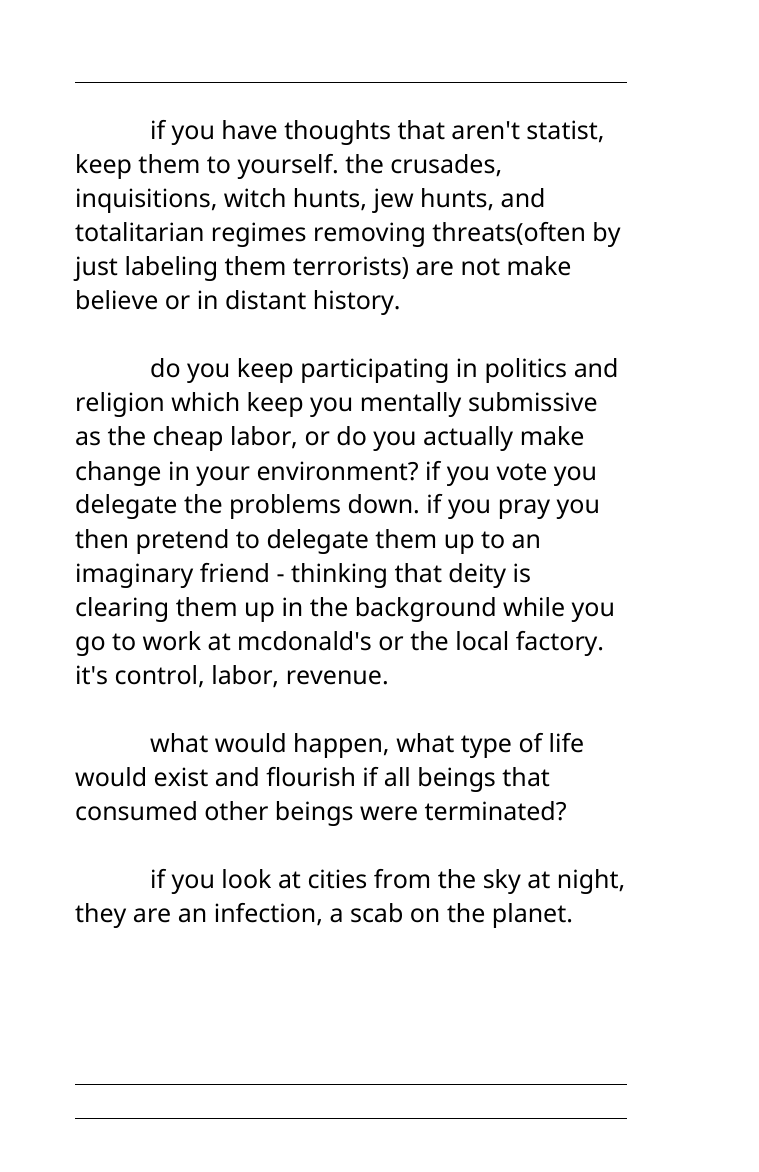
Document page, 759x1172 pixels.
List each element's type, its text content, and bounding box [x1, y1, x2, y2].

text if you have thoughts that aren't statist, keep them to yourself. the crusades, inquisitions, witch hunts, jew hunts, and totalitarian regimes removing threats(often by just labeling them terrorists) are not make believe or in distant history. [75, 112, 627, 317]
text do you keep participating in politics and religion which keep you mentally submissive as the cheap labor, or do you actually make change in your environment? if you vote you delegate the problems down. if you pray you then pretend to delegate them up to an imaginary friend - thinking that deity is clearing them up in the background while you go to work at mcdonald's or the local factory. it's control, labor, revenue. [75, 351, 627, 692]
text what would happen, what type of life would exist and flourish if all beings that consumed other beings were terminated? [75, 726, 627, 828]
text if you look at cities from the sky at night, they are an infection, a scab on the planet. [75, 862, 627, 930]
